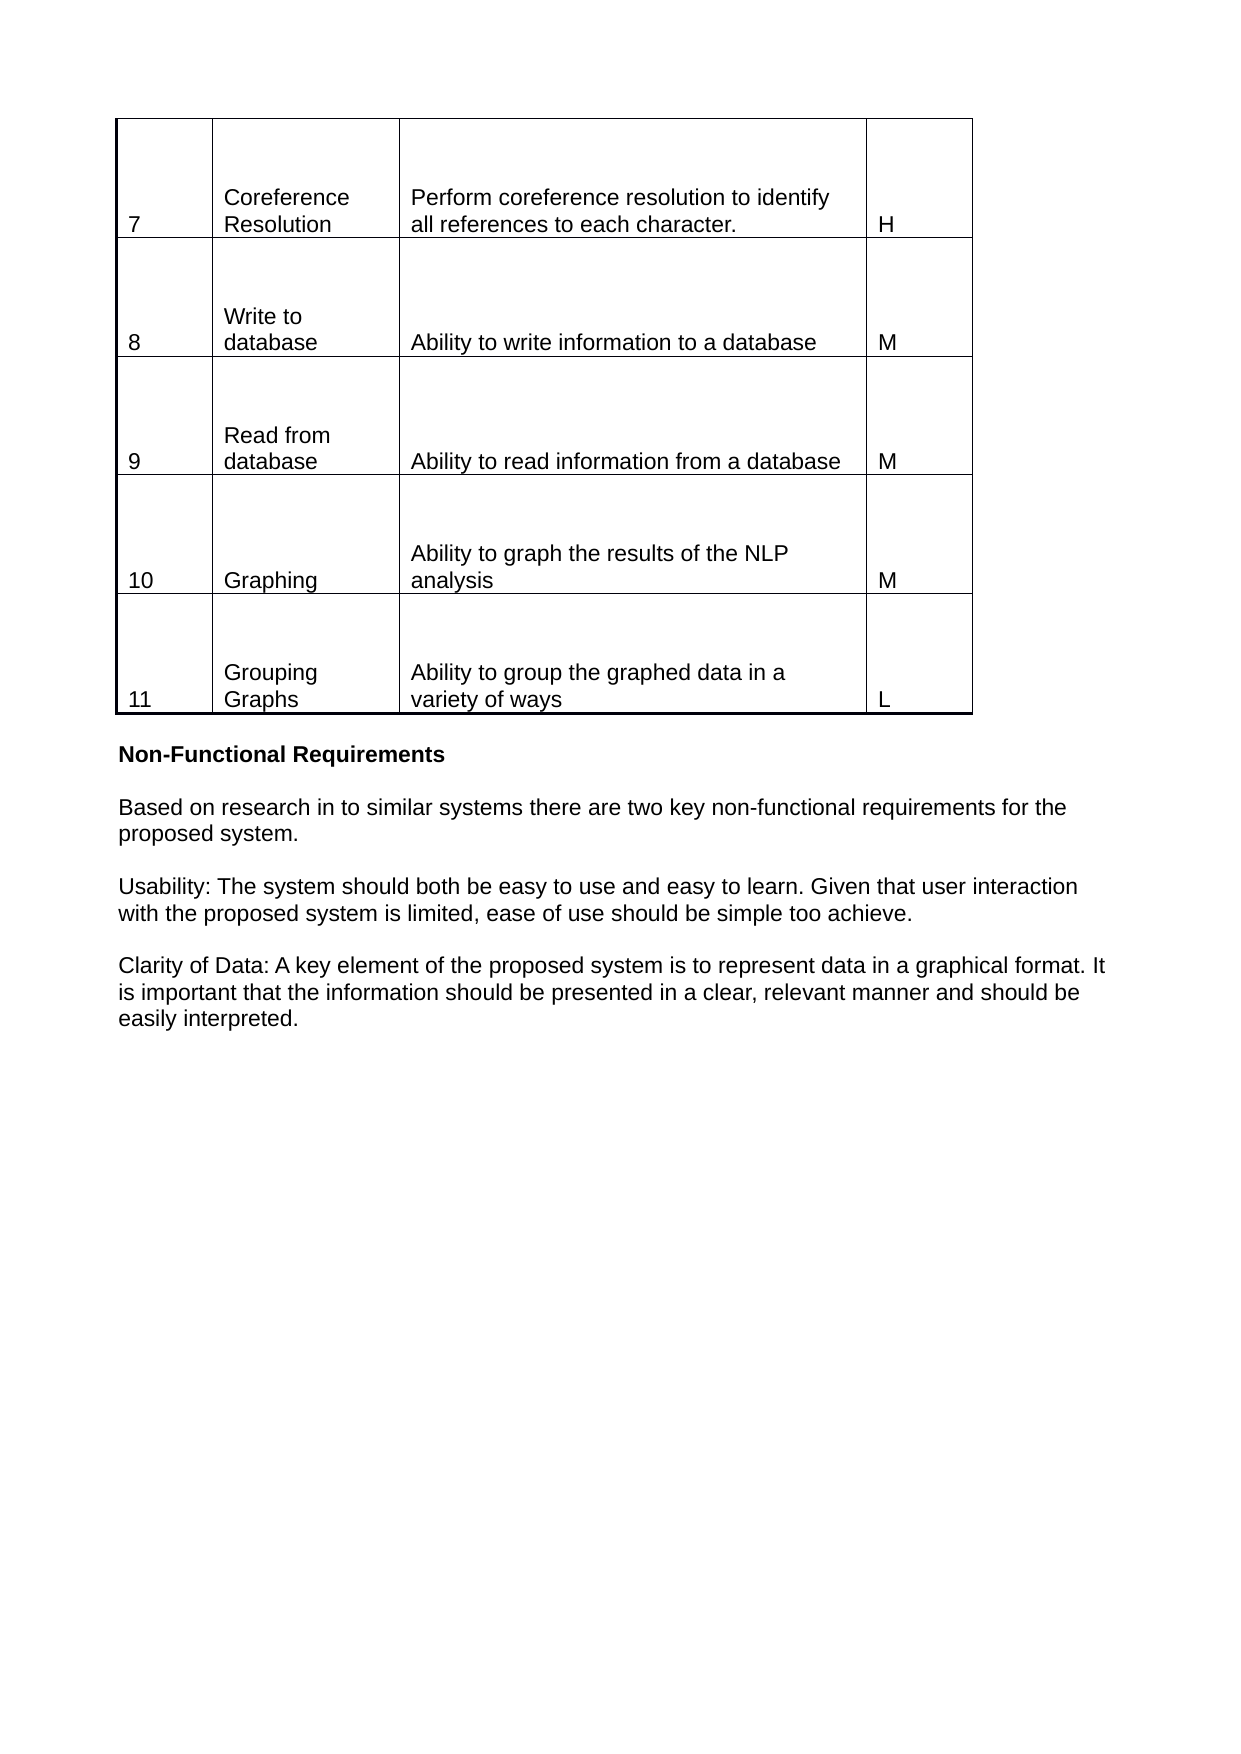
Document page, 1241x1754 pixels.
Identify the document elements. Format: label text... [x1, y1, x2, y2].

table_cell 8 [118, 238, 212, 356]
table_cell Ability to graph the results of the NLP analysis [400, 475, 866, 593]
text Clarity of Data: A key element of the proposed system is to represent data in a graphical format. It is important that the information should be presented in a clear, relevant manner and should be easily interpreted. [118, 952, 1122, 1031]
table_cell 7 [118, 119, 212, 237]
table_cell Graphing [213, 475, 399, 593]
table_cell M [867, 475, 972, 593]
table_cell M [867, 357, 972, 474]
table_cell Ability to group the graphed data in a variety of ways [400, 594, 866, 712]
table_cell Ability to write information to a database [400, 238, 866, 356]
table_cell Grouping Graphs [213, 594, 399, 712]
table_cell H [867, 119, 972, 237]
table_cell Write to database [213, 238, 399, 356]
table_cell Perform coreference resolution to identify all references to each character. [400, 119, 866, 237]
text Usability: The system should both be easy to use and easy to learn. Given that user interaction with the proposed system is limited, ease of use should be simple too achieve. [118, 873, 1122, 926]
table_cell 9 [118, 357, 212, 474]
table_cell 10 [118, 475, 212, 593]
table_cell M [867, 238, 972, 356]
table_cell Ability to read information from a database [400, 357, 866, 474]
text Non-Functional Requirements [118, 741, 1122, 768]
text Based on research in to similar systems there are two key non-functional requirements for the proposed system. [118, 794, 1122, 847]
table_cell Coreference Resolution [213, 119, 399, 237]
table_cell Read from database [213, 357, 399, 474]
table_cell L [867, 594, 972, 712]
table_cell 11 [118, 594, 212, 712]
